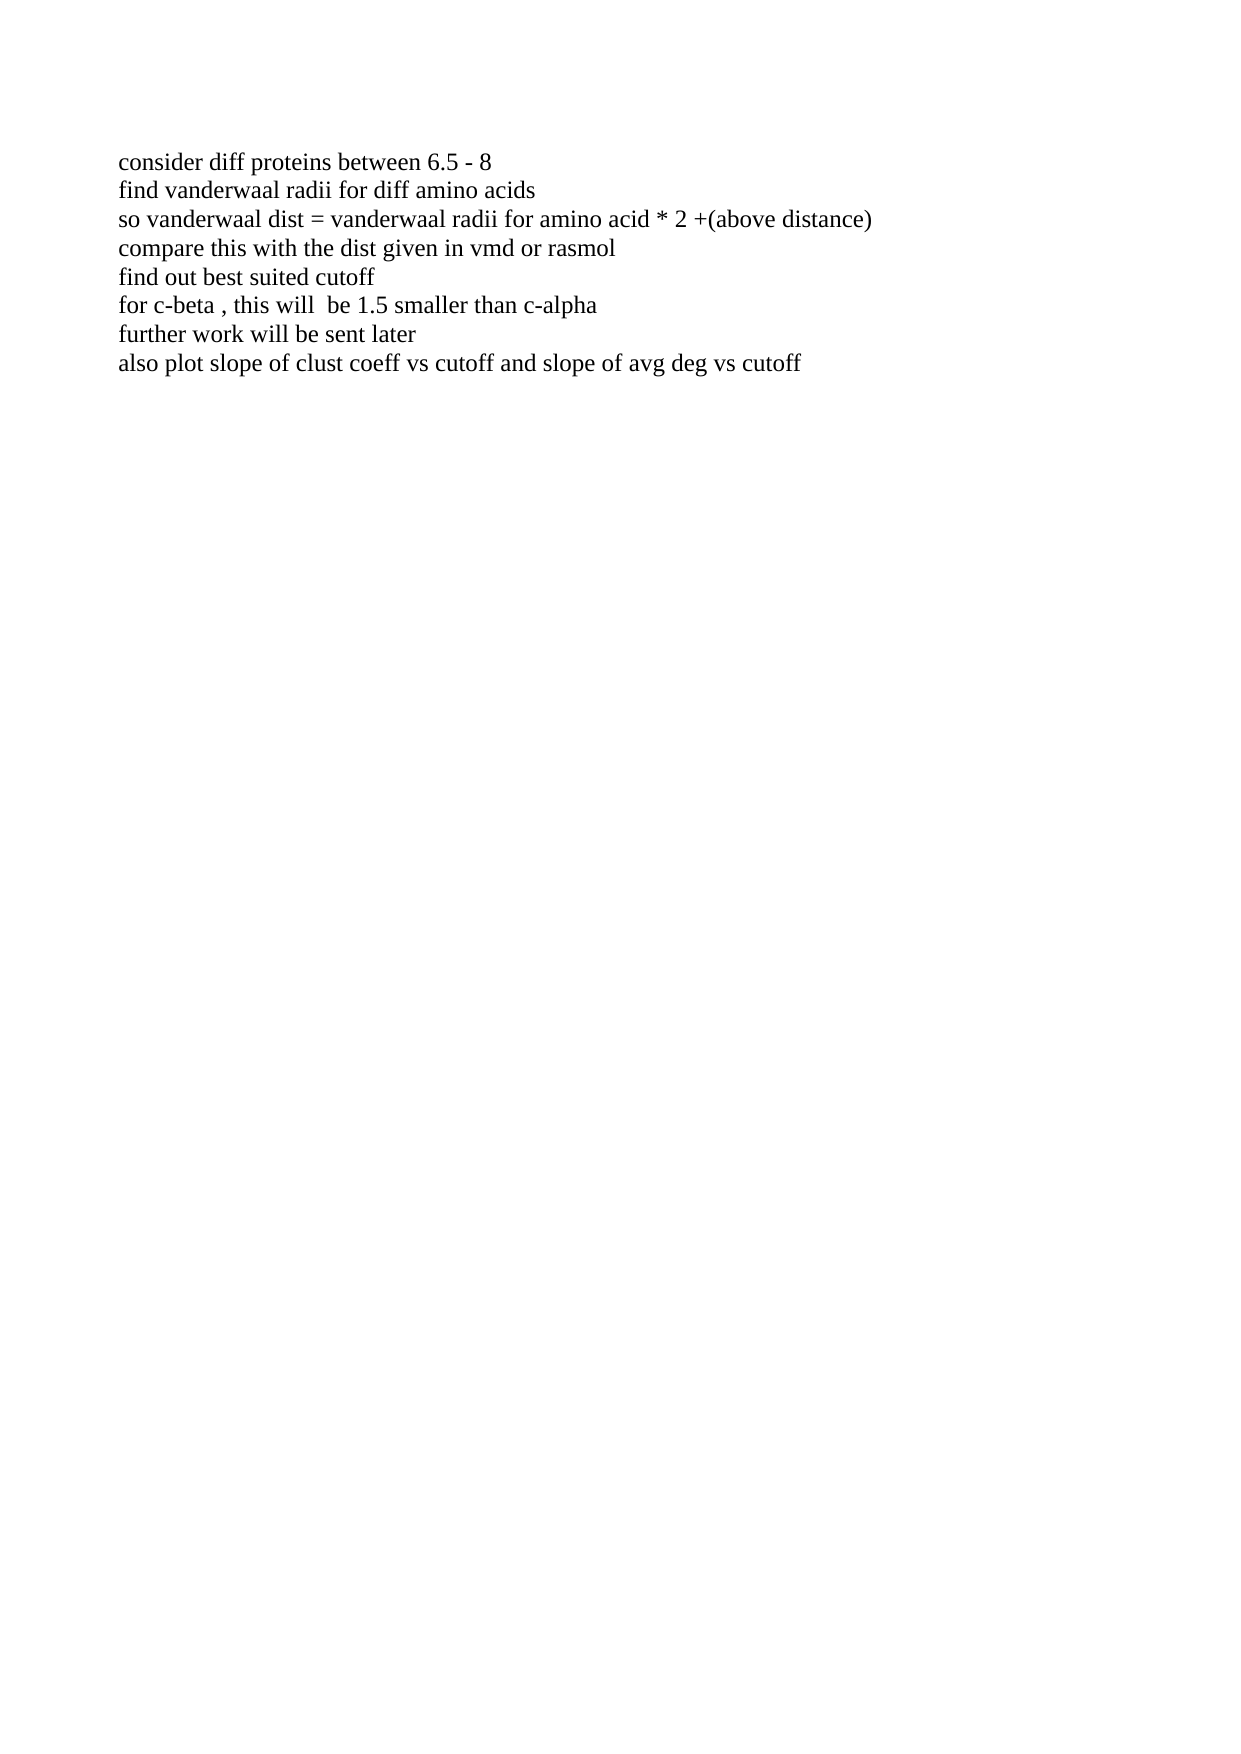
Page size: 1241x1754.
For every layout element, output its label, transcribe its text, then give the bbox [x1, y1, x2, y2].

text also plot slope of clust coeff vs cutoff and slope of avg deg vs cutoff [118, 348, 1122, 377]
text so vanderwaal dist = vanderwaal radii for amino acid * 2 +(above distance) [118, 204, 1122, 233]
text for c-beta , this will be 1.5 smaller than c-alpha [118, 291, 1122, 319]
text further work will be sent later [118, 319, 1122, 348]
text find out best suited cutoff [118, 262, 1122, 291]
text compare this with the dist given in vmd or rasmol [118, 233, 1122, 262]
text find vanderwaal radii for diff amino acids [118, 176, 1122, 204]
text consider diff proteins between 6.5 - 8 [118, 147, 1122, 176]
